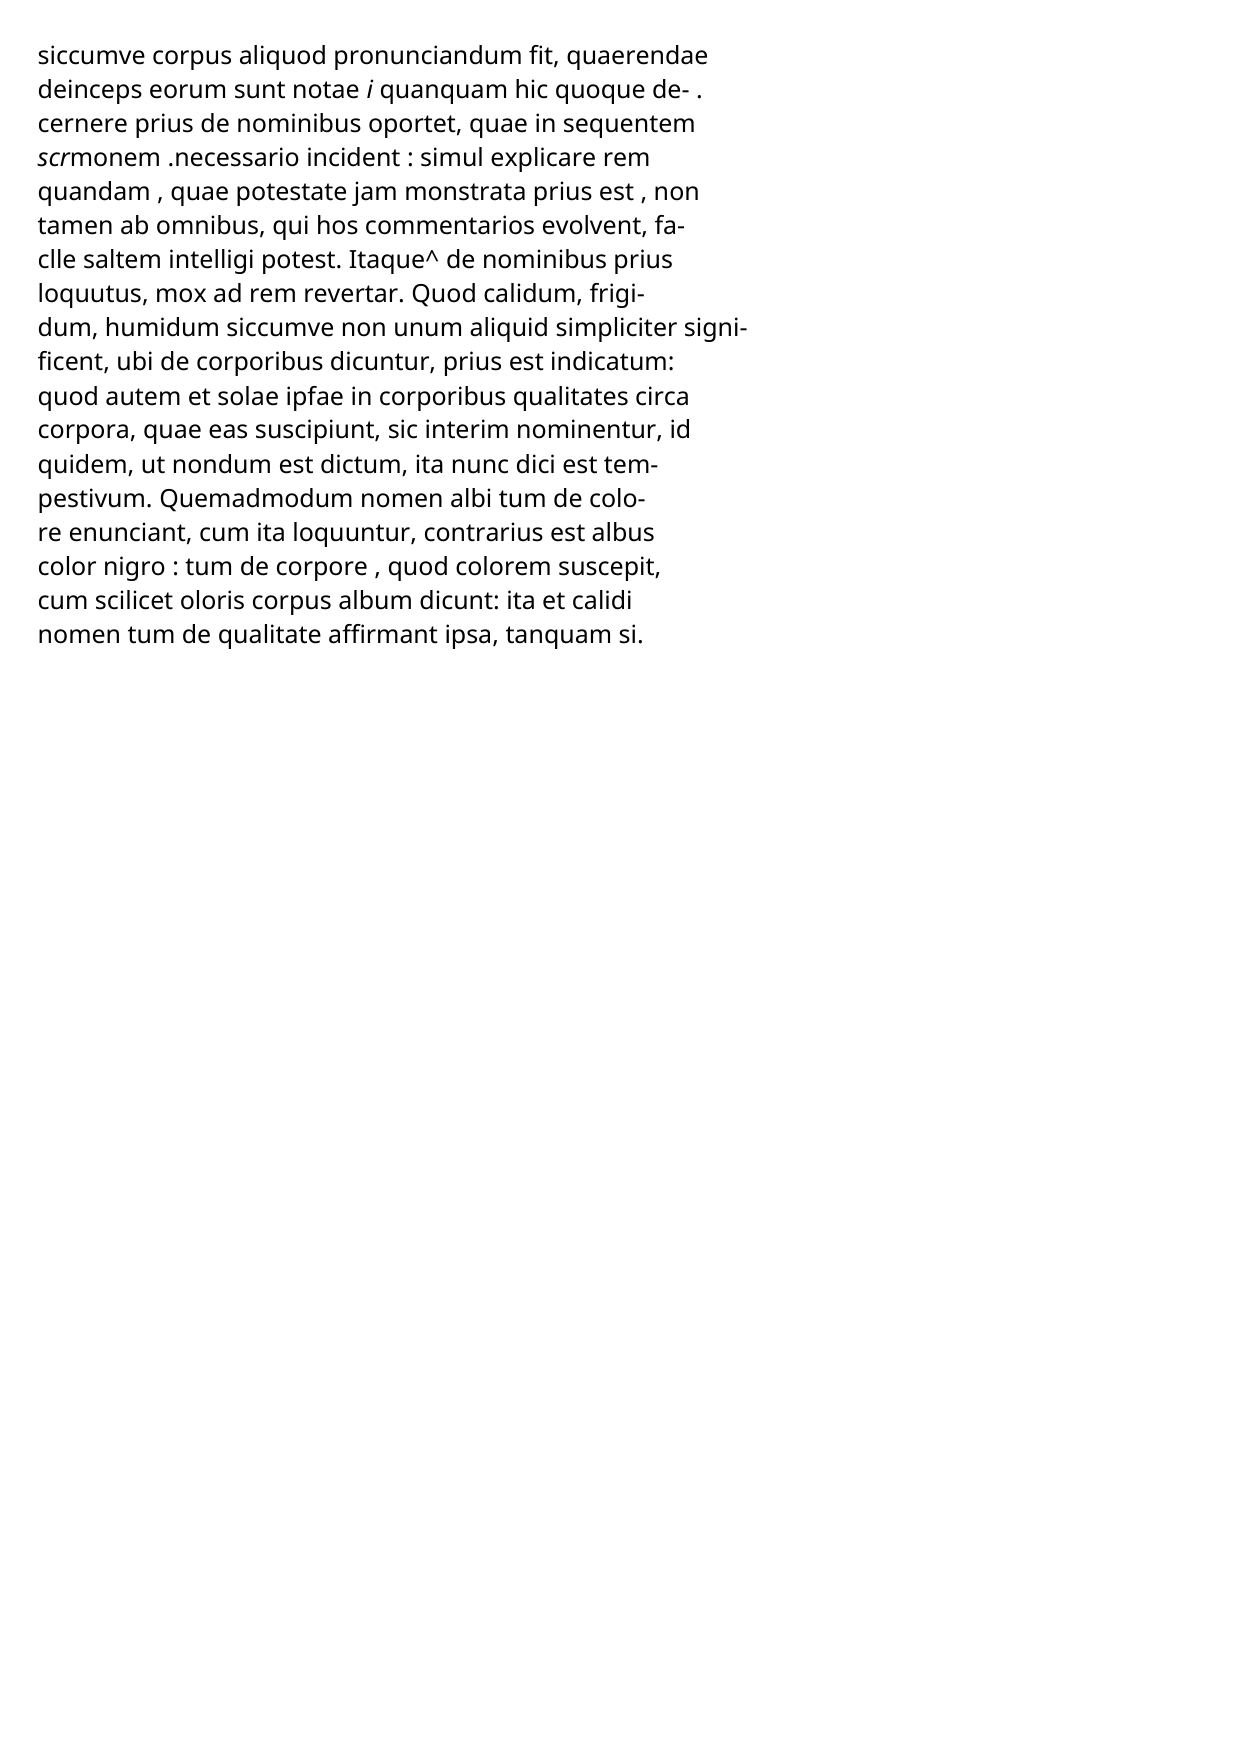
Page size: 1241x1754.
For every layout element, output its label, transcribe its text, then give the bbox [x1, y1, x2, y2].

text siccumve corpus aliquod pronunciandum fit, quaerendae deinceps eorum sunt notae i quanquam hic quoque de- . cernere prius de nominibus oportet, quae in sequentem scrmonem .necessario incident : simul explicare rem quandam , quae potestate jam monstrata prius est , non tamen ab omnibus, qui hos commentarios evolvent, fa- clle saltem intelligi potest. Itaque^ de nominibus prius loquutus, mox ad rem revertar. Quod calidum, frigi- dum, humidum siccumve non unum aliquid simpliciter signi- ficent, ubi de corporibus dicuntur, prius est indicatum: quod autem et solae ipfae in corporibus qualitates circa corpora, quae eas suscipiunt, sic interim nominentur, id quidem, ut nondum est dictum, ita nunc dici est tem- pestivum. Quemadmodum nomen albi tum de colo- re enunciant, cum ita loquuntur, contrarius est albus color nigro : tum de corpore , quod colorem suscepit, cum scilicet oloris corpus album dicunt: ita et calidi nomen tum de qualitate affirmant ipsa, tanquam si. [37, 37, 1203, 651]
